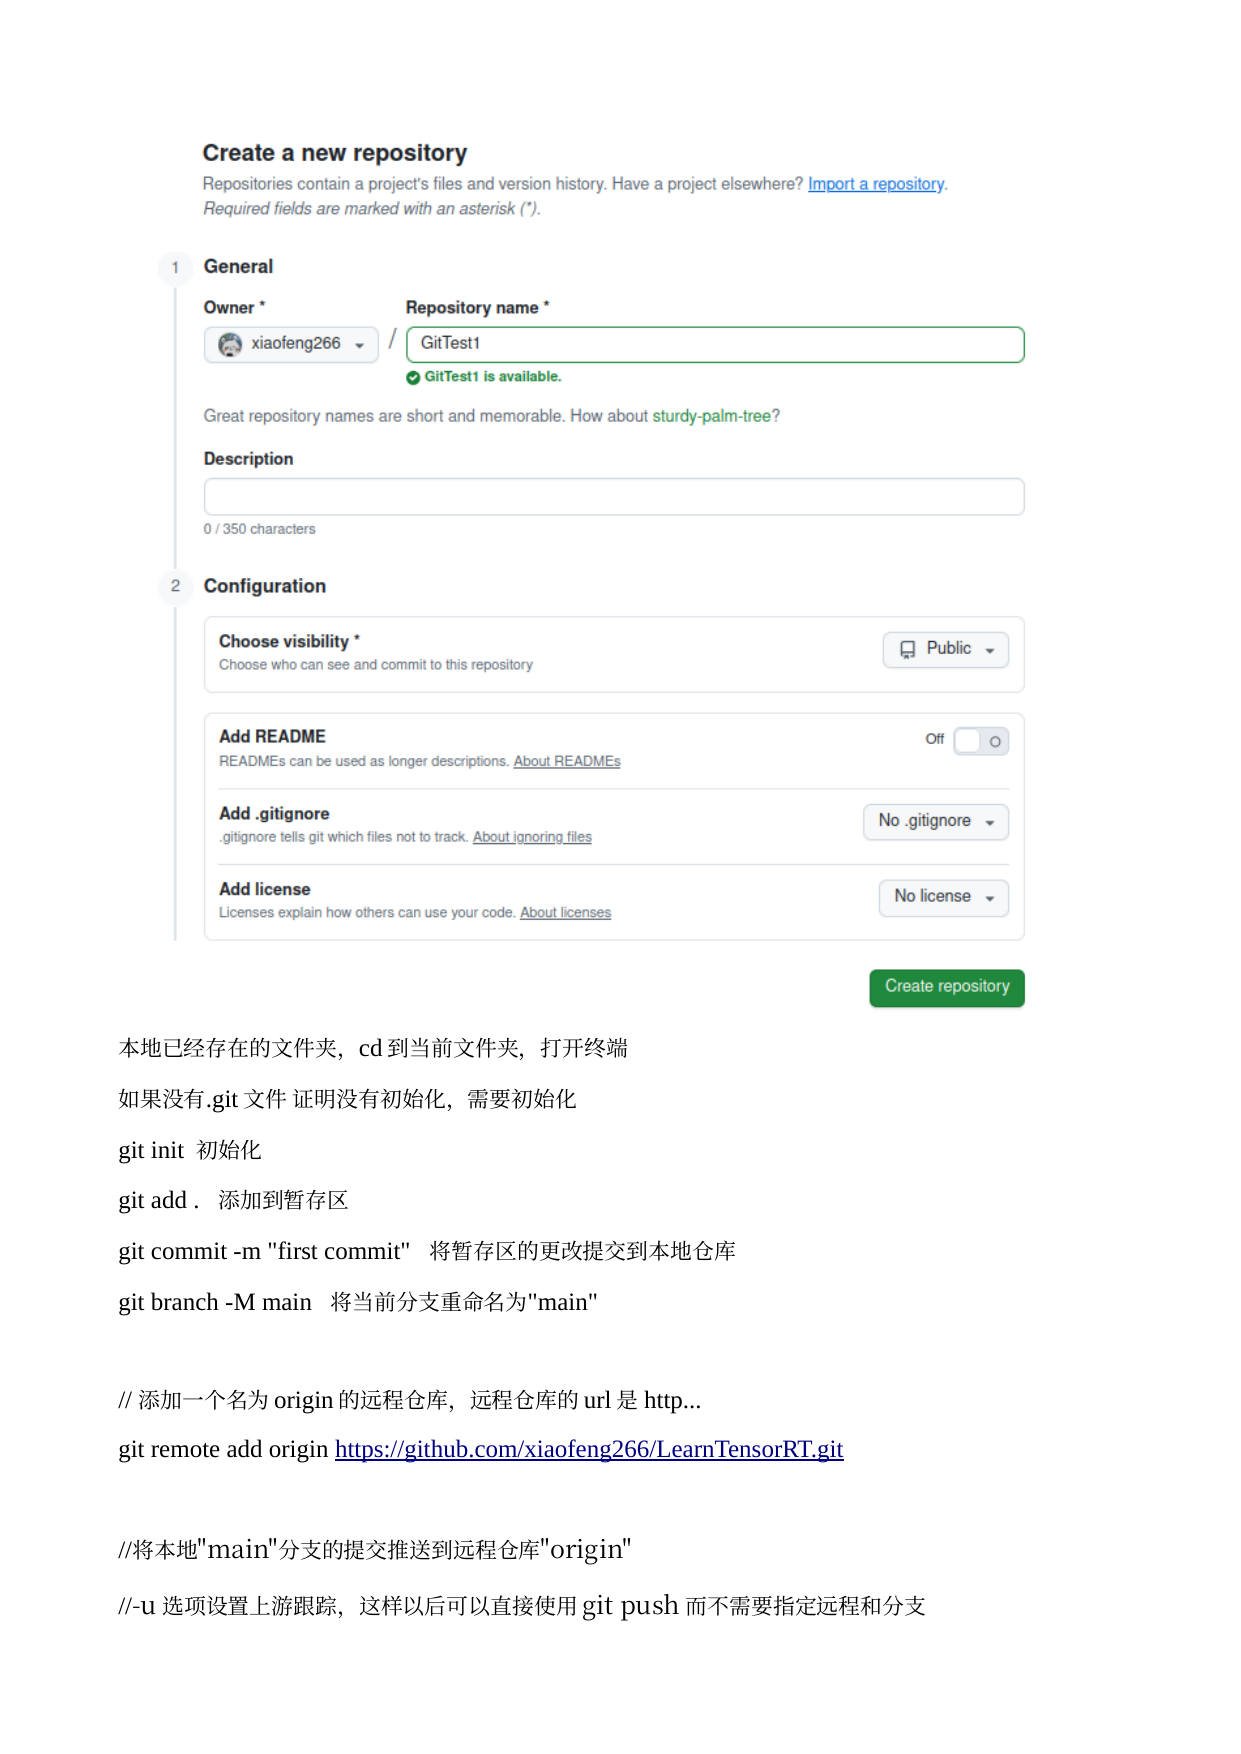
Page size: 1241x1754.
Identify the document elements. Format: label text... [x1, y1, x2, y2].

text git branch -M main 将当前分支重命名为"main" [118, 1285, 1122, 1317]
text //-u选项设置上游跟踪，这样以后可以直接使用git push而不需要指定远程和分支 [118, 1585, 1122, 1621]
text git add . 添加到暂存区 [118, 1184, 1122, 1215]
text 如果没有.git文件 证明没有初始化，需要初始化 [118, 1082, 1122, 1114]
picture [118, 118, 1123, 1027]
text //将本地"main"分支的提交推送到远程仓库"origin" [118, 1529, 1122, 1565]
text git remote add origin https://github.com/xiaofeng266/LearnTensorRT.git [118, 1434, 1122, 1463]
text git init 初始化 [118, 1133, 1122, 1164]
text // 添加一个名为origin的远程仓库，远程仓库的url是 http... [118, 1383, 1122, 1415]
text 本地已经存在的文件夹，cd到当前文件夹，打开终端 [118, 1027, 1122, 1063]
text git commit -m "first commit" 将暂存区的更改提交到本地仓库 [118, 1234, 1122, 1266]
